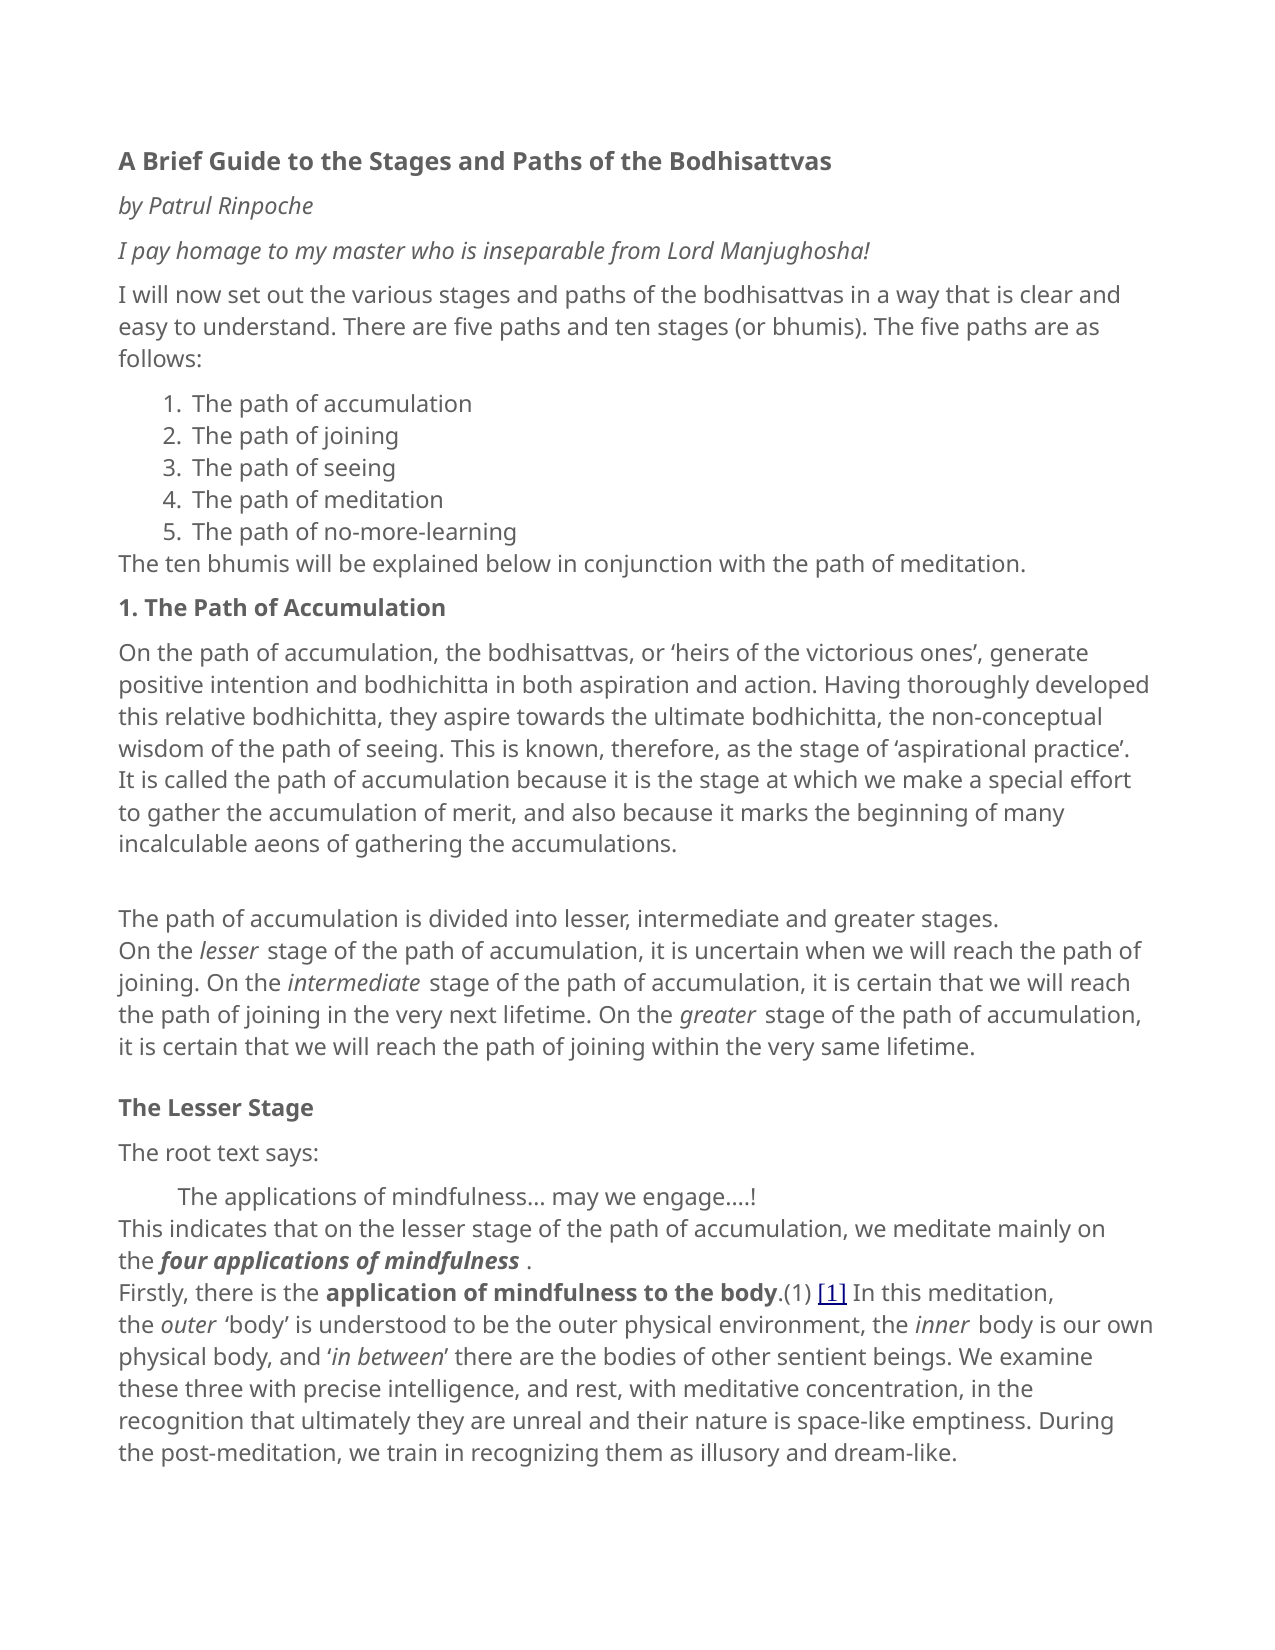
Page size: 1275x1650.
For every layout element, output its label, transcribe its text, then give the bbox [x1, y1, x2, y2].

subtitle A Brief Guide to the Stages and Paths of the Bodhisattvas [118, 143, 1157, 177]
text The Lesser Stage [118, 1092, 1157, 1123]
text by Patrul Rinpoche [118, 190, 1157, 222]
text This indicates that on the lesser stage of the path of accumulation, we meditate mainly on the four applications of mindfulness . [118, 1212, 1157, 1276]
text The path of accumulation is divided into lesser, intermediate and greater stages. [118, 902, 1157, 934]
text 1. The Path of Accumulation [118, 591, 1157, 623]
text On the path of accumulation, the bodhisattvas, or ‘heirs of the victorious ones’, generate positive intention and bodhichitta in both aspiration and action. Having thoroughly developed this relative bodhichitta, they aspire towards the ultimate bodhichitta, the non-conceptual wisdom of the path of seeing. This is known, therefore, as the stage of ‘aspirational practice’. [118, 636, 1157, 764]
list The path of meditation [162, 483, 1157, 515]
text The applications of mindfulness… may we engage….! [177, 1181, 1098, 1212]
list The path of joining [162, 419, 1157, 451]
text I pay homage to my master who is inseparable from Lord Manjughosha! [118, 234, 1157, 266]
list The path of accumulation [162, 387, 1157, 419]
text I will now set out the various stages and paths of the bodhisattvas in a way that is clear and easy to understand. There are five paths and ten stages (or bhumis). The five paths are as follows: [118, 279, 1157, 374]
text It is called the path of accumulation because it is the stage at which we make a special effort to gather the accumulation of merit, and also because it marks the beginning of many incalculable aeons of gathering the accumulations. [118, 764, 1157, 860]
text Firstly, there is the application of mindfulness to the body.(1) [1] In this meditation, the outer ‘body’ is understood to be the outer physical environment, the inner body is our own physical body, and ‘in between’ there are the bodies of other sentient beings. We examine these three with precise intelligence, and rest, with meditative concentration, in the recognition that ultimately they are unreal and their nature is space-like emptiness. During the post-meditation, we train in recognizing them as illusory and dream-like. [118, 1276, 1157, 1468]
list The path of seeing [162, 451, 1157, 483]
text The root text says: [118, 1136, 1157, 1168]
text On the lesser stage of the path of accumulation, it is uncertain when we will reach the path of joining. On the intermediate stage of the path of accumulation, it is certain that we will reach the path of joining in the very next lifetime. On the greater stage of the path of accumulation, it is certain that we will reach the path of joining within the very same lifetime. [118, 934, 1157, 1062]
text The ten bhumis will be explained below in conjunction with the path of meditation. [118, 547, 1157, 579]
list The path of no-more-learning [162, 515, 1157, 547]
